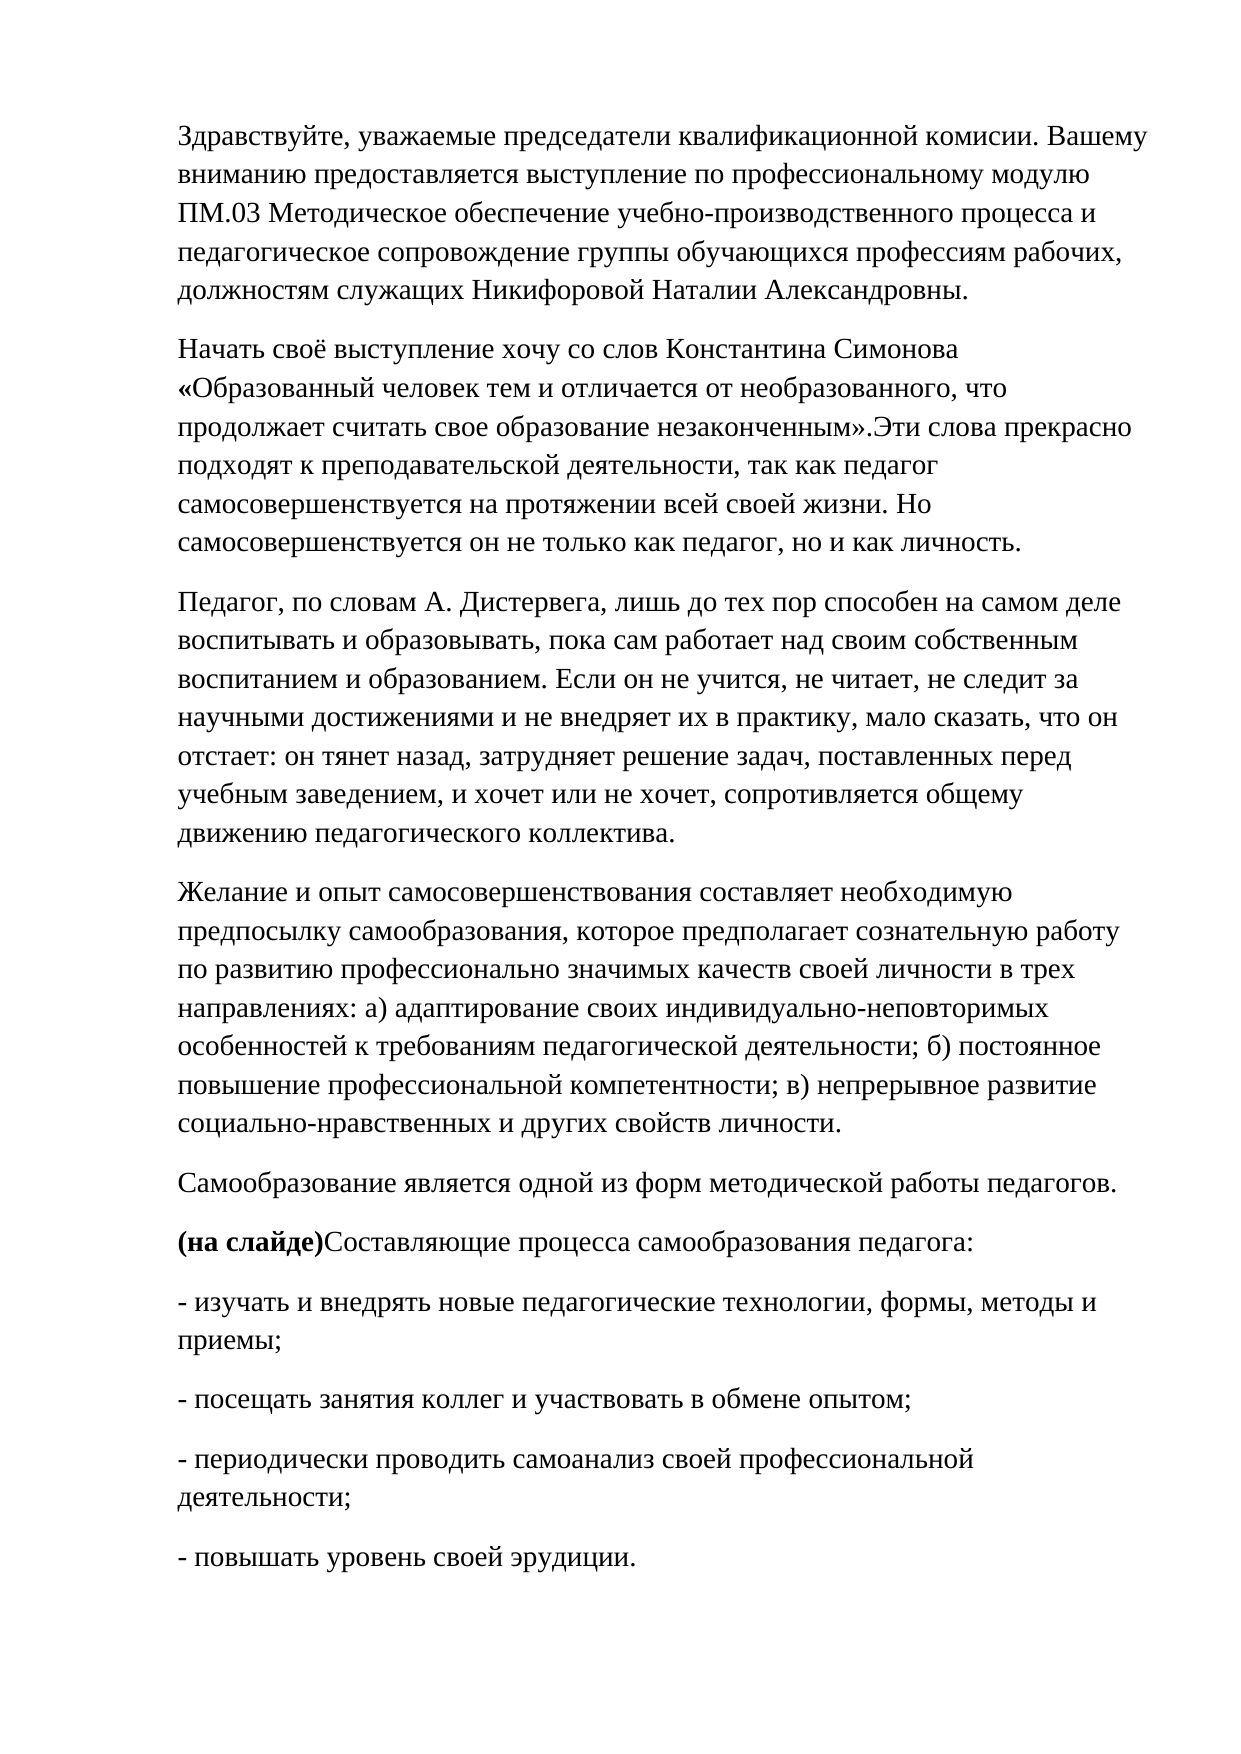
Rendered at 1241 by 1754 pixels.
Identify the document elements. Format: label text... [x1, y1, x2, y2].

text Самообразование является одной из форм методической работы педагогов. [177, 1165, 1152, 1198]
text - повышать уровень своей эрудиции. [177, 1539, 1152, 1572]
text - периодически проводить самоанализ своей профессиональной деятельности; [177, 1441, 1152, 1513]
text - изучать и внедрять новые педагогические технологии, формы, методы и приемы; [177, 1284, 1152, 1356]
text Педагог, по словам А. Дистервега, лишь до тех пор способен на самом деле воспитывать и образовывать, пока сам работает над своим собственным воспитанием и образованием. Если он не учится, не читает, не следит за научными достижениями и не внедряет их в практику, мало сказать, что он отстает: он тянет назад, затрудняет решение задач, поставленных перед учебным заведением, и хочет или не хочет, сопротивляется общему движению педагогического коллектива. [177, 584, 1152, 848]
text (на слайде)Составляющие процесса самообразования педагога: [177, 1224, 1152, 1258]
text Здравствуйте, уважаемые председатели квалификационной комисии. Вашему вниманию предоставляется выступление по профессиональному модулю ПМ.03 Методическое обеспечение учебно-производственного процесса и педагогическое сопровождение группы обучающихся профессиям рабочих, должностям служащих Никифоровой Наталии Александровны. [177, 118, 1152, 306]
text - посещать занятия коллег и участвовать в обмене опытом; [177, 1382, 1152, 1415]
text Начать своё выступление хочу со слов Константина Симонова «Образованный человек тем и отличается от необразованного, что продолжает считать свое образование незаконченным».Эти слова прекрасно подходят к преподавательской деятельности, так как педагог самосовершенствуется на протяжении всей своей жизни. Но самосовершенствуется он не только как педагог, но и как личность. [177, 332, 1152, 558]
text Желание и опыт самосовершенствования составляет необходимую предпосылку самообразования, которое предполагает сознательную работу по развитию профессионально значимых качеств своей личности в трех направлениях: а) адаптирование своих индивидуально-неповторимых особенностей к требованиям педагогической деятельности; б) постоянное повышение профессиональной компетентности; в) непрерывное развитие социально-нравственных и других свойств личности. [177, 874, 1152, 1139]
